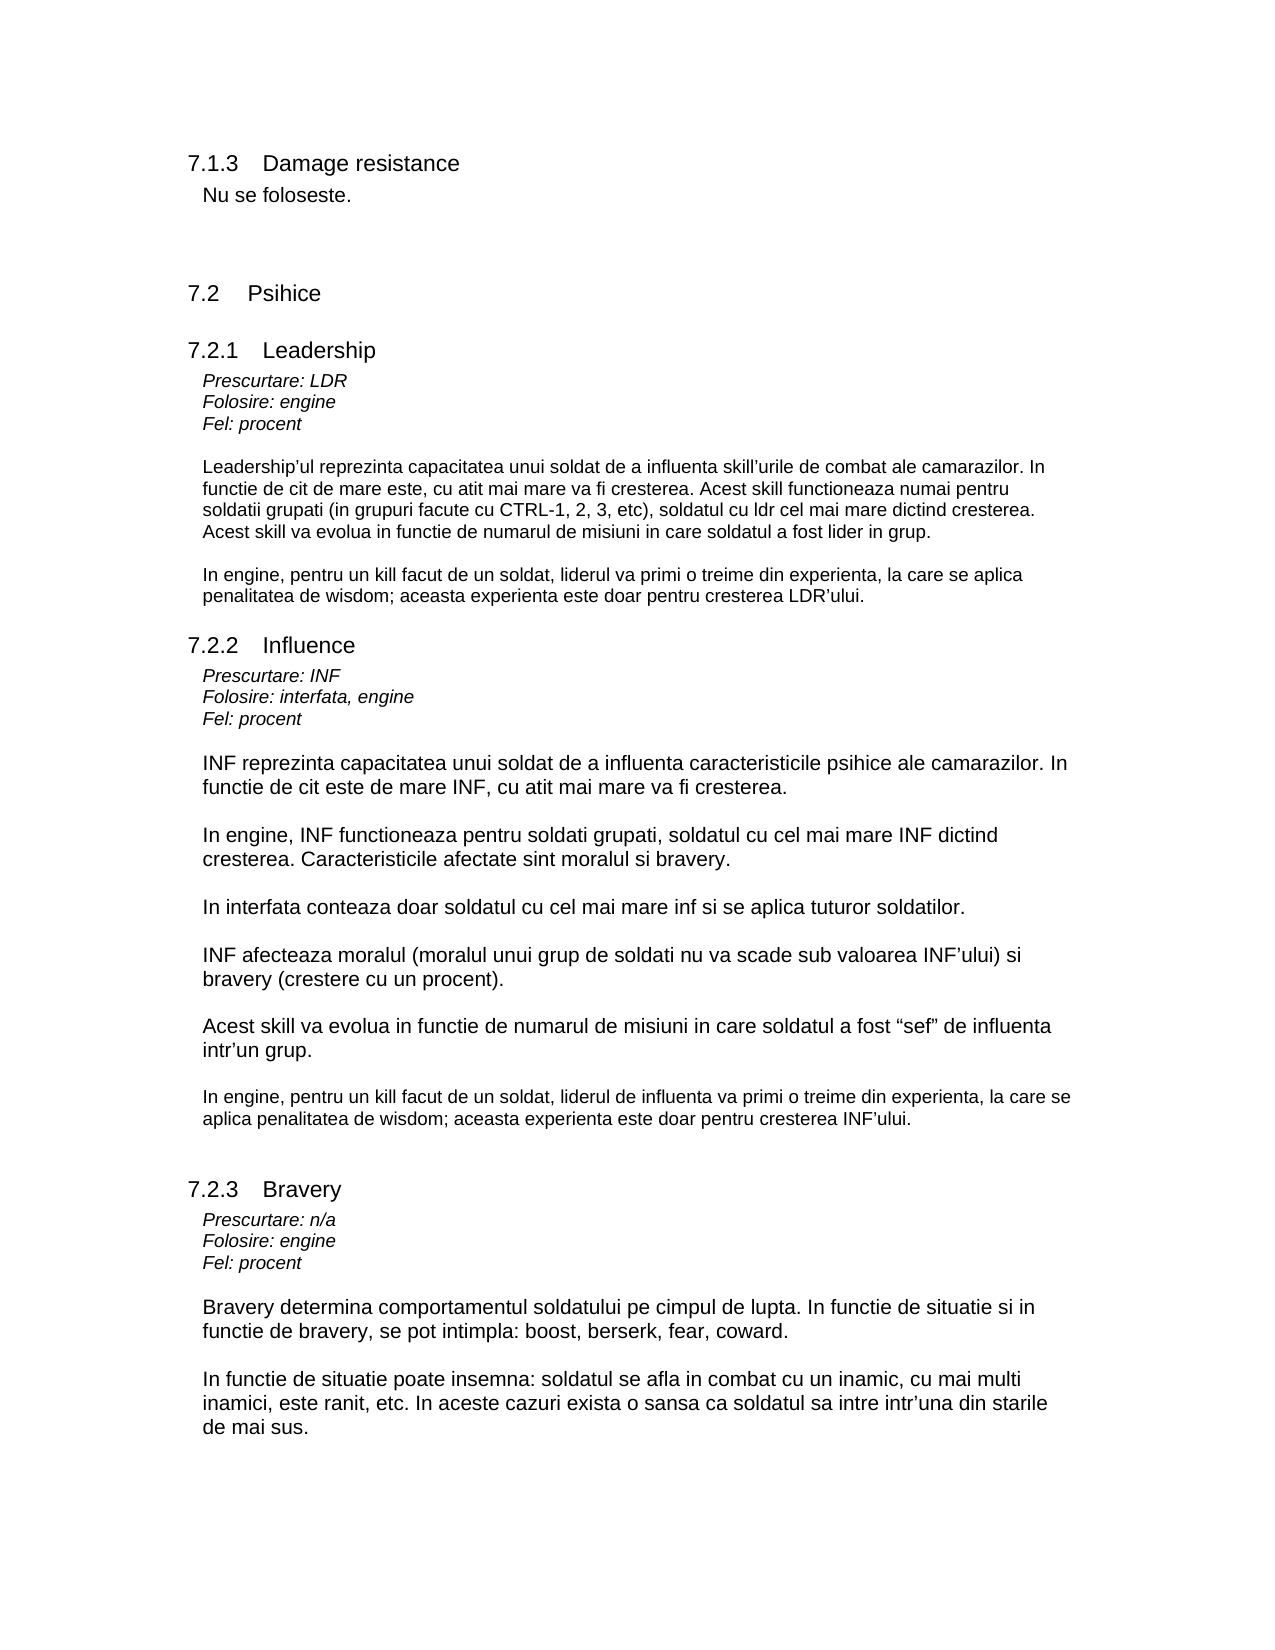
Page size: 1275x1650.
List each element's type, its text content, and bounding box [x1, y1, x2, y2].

text Prescurtare: LDR [202, 370, 1072, 391]
text Acest skill va evolua in functie de numarul de misiuni in care soldatul a fost lider in grup. [202, 521, 1072, 542]
text In engine, pentru un kill facut de un soldat, liderul va primi o treime din experienta, la care se aplica penalitatea de wisdom; aceasta experienta este doar pentru cresterea LDR’ului. [202, 564, 1072, 607]
text Fel: procent [202, 708, 1072, 729]
text Fel: procent [202, 413, 1072, 434]
subtitle Psihice [187, 279, 1087, 306]
text In engine, INF functioneaza pentru soldati grupati, soldatul cu cel mai mare INF dictind cresterea. Caracteristicile afectate sint moralul si bravery. [202, 823, 1072, 871]
text Folosire: interfata, engine [202, 686, 1072, 708]
text Prescurtare: n/a [202, 1208, 1072, 1230]
subtitle Influence [187, 632, 1087, 658]
text Bravery determina comportamentul soldatului pe cimpul de lupta. In functie de situatie si in functie de bravery, se pot intimpla: boost, berserk, fear, coward. [202, 1295, 1072, 1343]
text Folosire: engine [202, 391, 1072, 413]
text INF reprezinta capacitatea unui soldat de a influenta caracteristicile psihice ale camarazilor. In functie de cit este de mare INF, cu atit mai mare va fi cresterea. [202, 751, 1072, 799]
text Folosire: engine [202, 1230, 1072, 1252]
text Prescurtare: INF [202, 664, 1072, 686]
text In engine, pentru un kill facut de un soldat, liderul de influenta va primi o treime din experienta, la care se aplica penalitatea de wisdom; aceasta experienta este doar pentru cresterea INF’ului. [202, 1086, 1072, 1129]
text INF afecteaza moralul (moralul unui grup de soldati nu va scade sub valoarea INF’ului) si bravery (crestere cu un procent). [202, 942, 1072, 990]
subtitle Damage resistance [187, 150, 1087, 176]
text Nu se foloseste. [202, 183, 1072, 207]
text In interfata conteaza doar soldatul cu cel mai mare inf si se aplica tuturor soldatilor. [202, 894, 1072, 918]
text In functie de situatie poate insemna: soldatul se afla in combat cu un inamic, cu mai multi inamici, este ranit, etc. In aceste cazuri exista o sansa ca soldatul sa intre intr’una din starile de mai sus. [202, 1367, 1072, 1438]
text Leadership’ul reprezinta capacitatea unui soldat de a influenta skill’urile de combat ale camarazilor. In functie de cit de mare este, cu atit mai mare va fi cresterea. Acest skill functioneaza numai pentru soldatii grupati (in grupuri facute cu CTRL-1, 2, 3, etc), soldatul cu ldr cel mai mare dictind cresterea. [202, 456, 1072, 521]
text Fel: procent [202, 1252, 1072, 1273]
text Acest skill va evolua in functie de numarul de misiuni in care soldatul a fost “sef” de influenta intr’un grup. [202, 1014, 1072, 1062]
subtitle Bravery [187, 1176, 1087, 1202]
subtitle Leadership [187, 337, 1087, 363]
